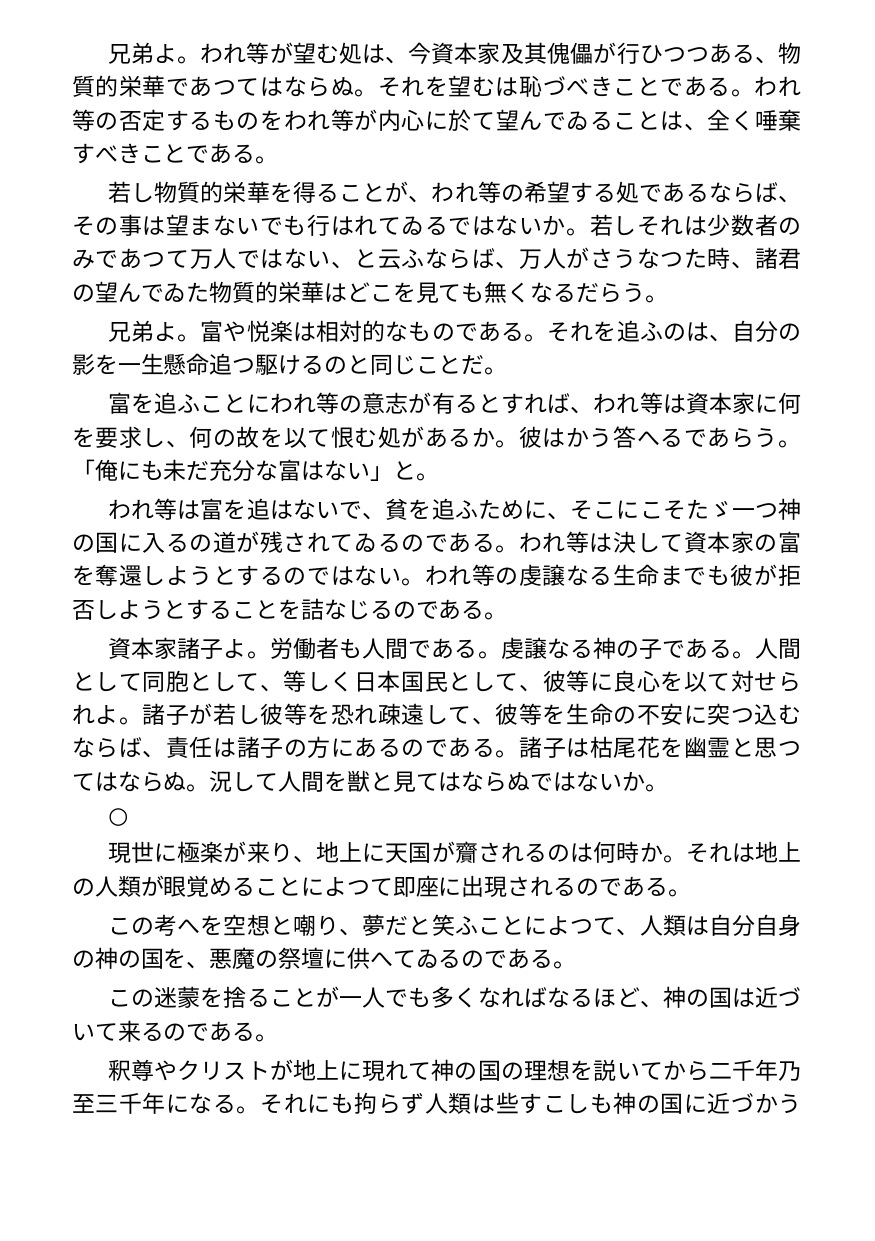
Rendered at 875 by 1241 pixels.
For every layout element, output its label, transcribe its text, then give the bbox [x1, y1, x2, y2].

text 現世に極楽が来り、地上に天国が齎されるのは何時か。それは地上の人類が眼覚めることによつて即座に出現されるのである。 [72, 835, 802, 902]
text 兄弟よ。われ等が望む処は、今資本家及其傀儡が行ひつつある、物質的栄華であつてはならぬ。それを望むは恥づべきことである。われ等の否定するものをわれ等が内心に於て望んでゐることは、全く唾棄すべきことである。 [72, 36, 802, 169]
text 資本家諸子よ。労働者も人間である。虔譲なる神の子である。人間として同胞として、等しく日本国民として、彼等に良心を以て対せられよ。諸子が若し彼等を恐れ疎遠して、彼等を生命の不安に突つ込むならば、責任は諸子の方にあるのである。諸子は枯尾花を幽霊と思つてはならぬ。況して人間を獣と見てはならぬではないか。 [72, 631, 802, 797]
text この考へを空想と嘲り、夢だと笑ふことによつて、人類は自分自身の神の国を、悪魔の祭壇に供へてゐるのである。 [72, 908, 802, 974]
text 若し物質的栄華を得ることが、われ等の希望する処であるならば、その事は望まないでも行はれてゐるではないか。若しそれは少数者のみであつて万人ではない、と云ふならば、万人がさうなつた時、諸君の望んでゐた物質的栄華はどこを見ても無くなるだらう。 [72, 175, 802, 308]
text 兄弟よ。富や悦楽は相対的なものである。それを追ふのは、自分の影を一生懸命追つ駆けるのと同じことだ。 [72, 314, 802, 380]
text 富を追ふことにわれ等の意志が有るとすれば、われ等は資本家に何を要求し、何の故を以て恨む処があるか。彼はかう答へるであらう。「俺にも未だ充分な富はない」と。 [72, 386, 802, 486]
text われ等は富を追はないで、貧を追ふために、そこにこそたゞ一つ神の国に入るの道が残されてゐるのである。われ等は決して資本家の富を奪還しようとするのではない。われ等の虔譲なる生命までも彼が拒否しようとすることを詰なじるのである。 [72, 492, 802, 625]
text この迷蒙を捨ることが一人でも多くなればなるほど、神の国は近づいて来るのである。 [72, 980, 802, 1047]
text 釈尊やクリストが地上に現れて神の国の理想を説いてから二千年乃至三千年になる。それにも拘らず人類は些すこしも神の国に近づかう [72, 1052, 802, 1119]
text ○ [72, 803, 802, 829]
